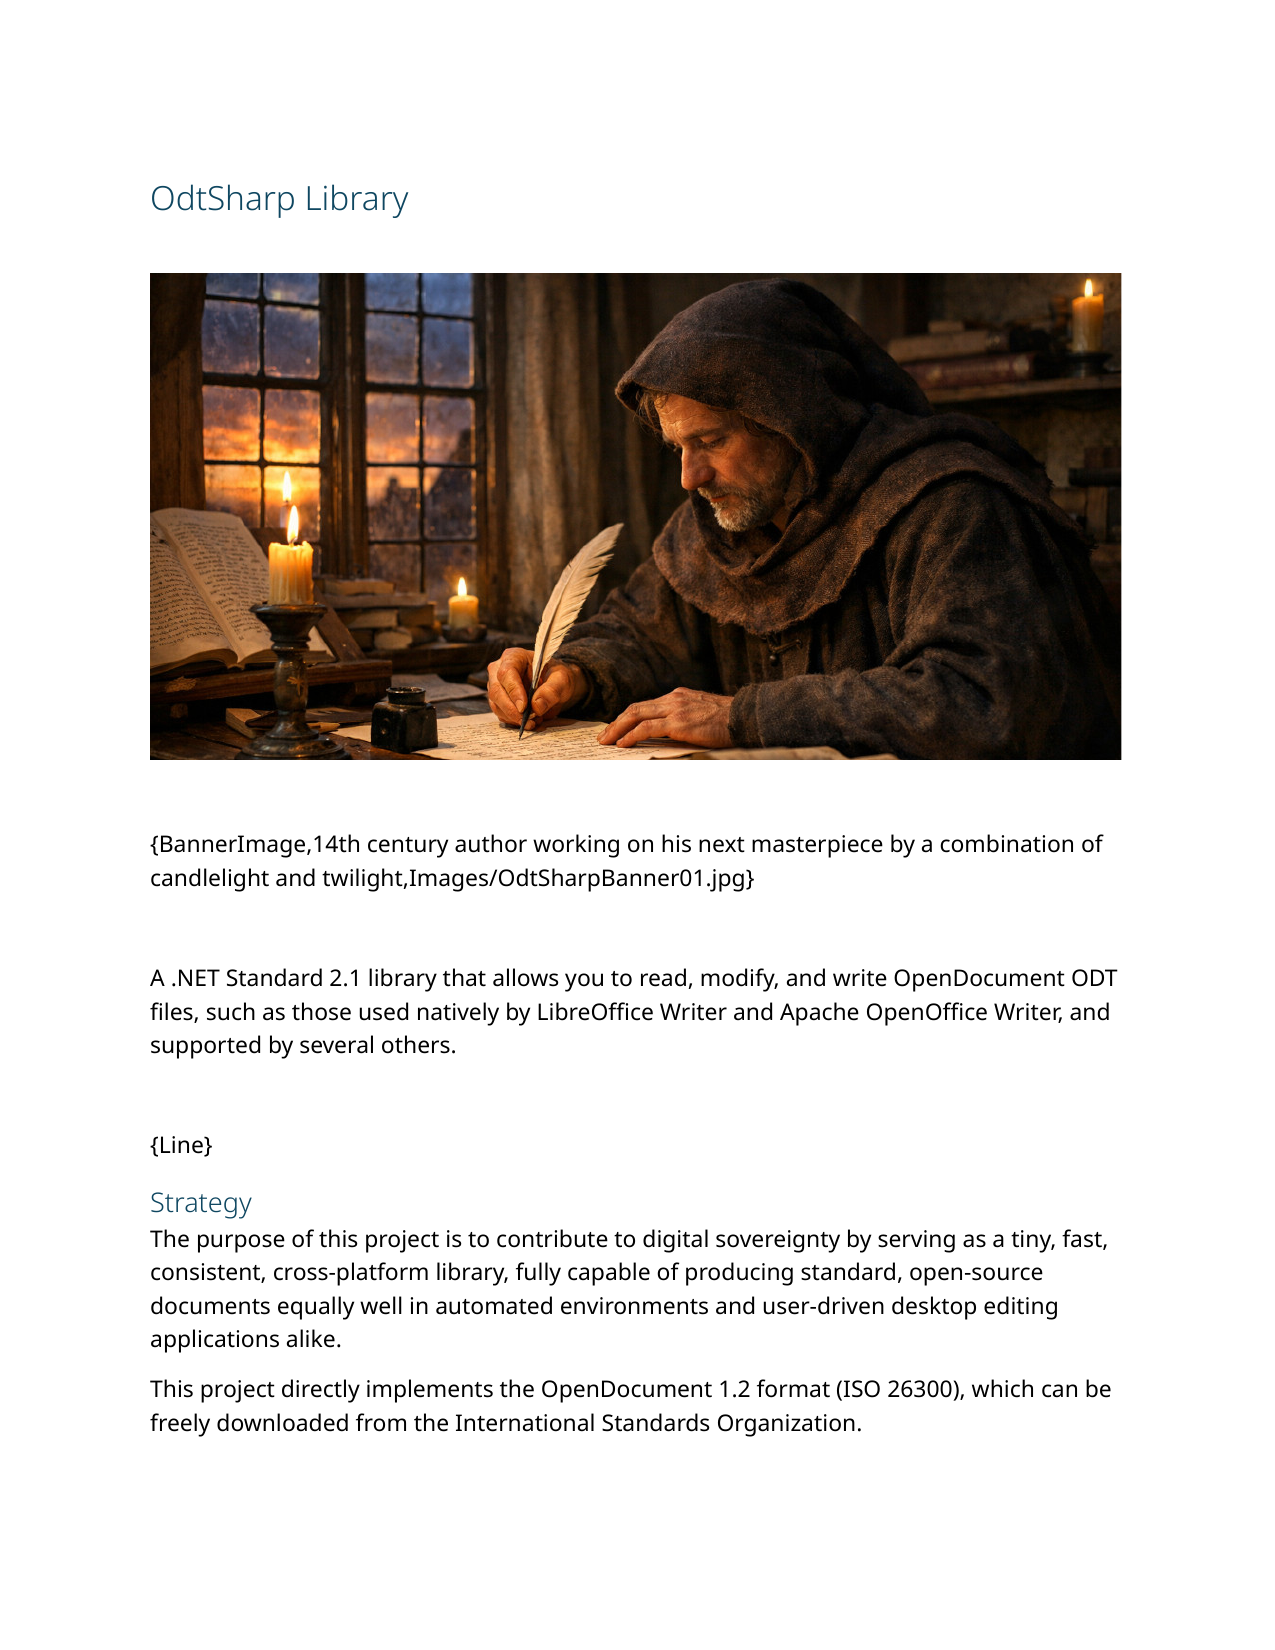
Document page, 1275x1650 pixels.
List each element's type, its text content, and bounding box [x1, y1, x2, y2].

text A .NET Standard 2.1 library that allows you to read, modify, and write OpenDocument ODT files, such as those used natively by LibreOffice Writer and Apache OpenOffice Writer, and supported by several others. [150, 962, 1125, 1060]
text {Line} [150, 1129, 1125, 1160]
text The purpose of this project is to contribute to digital sovereignty by serving as a tiny, fast, consistent, cross-platform library, fully capable of producing standard, open-source documents equally well in automated environments and user-driven desktop editing applications alike. [150, 1223, 1125, 1354]
picture [150, 273, 1122, 760]
subtitle Strategy [150, 1183, 1125, 1220]
text {BannerImage,14th century author working on his next masterpiece by a combination of candlelight and twilight,Images/OdtSharpBanner01.jpg} [150, 828, 1125, 893]
text This project directly implements the OpenDocument 1.2 format (ISO 26300), which can be freely downloaded from the International Standards Organization. [150, 1373, 1125, 1438]
subtitle OdtSharp Library [150, 175, 1125, 220]
